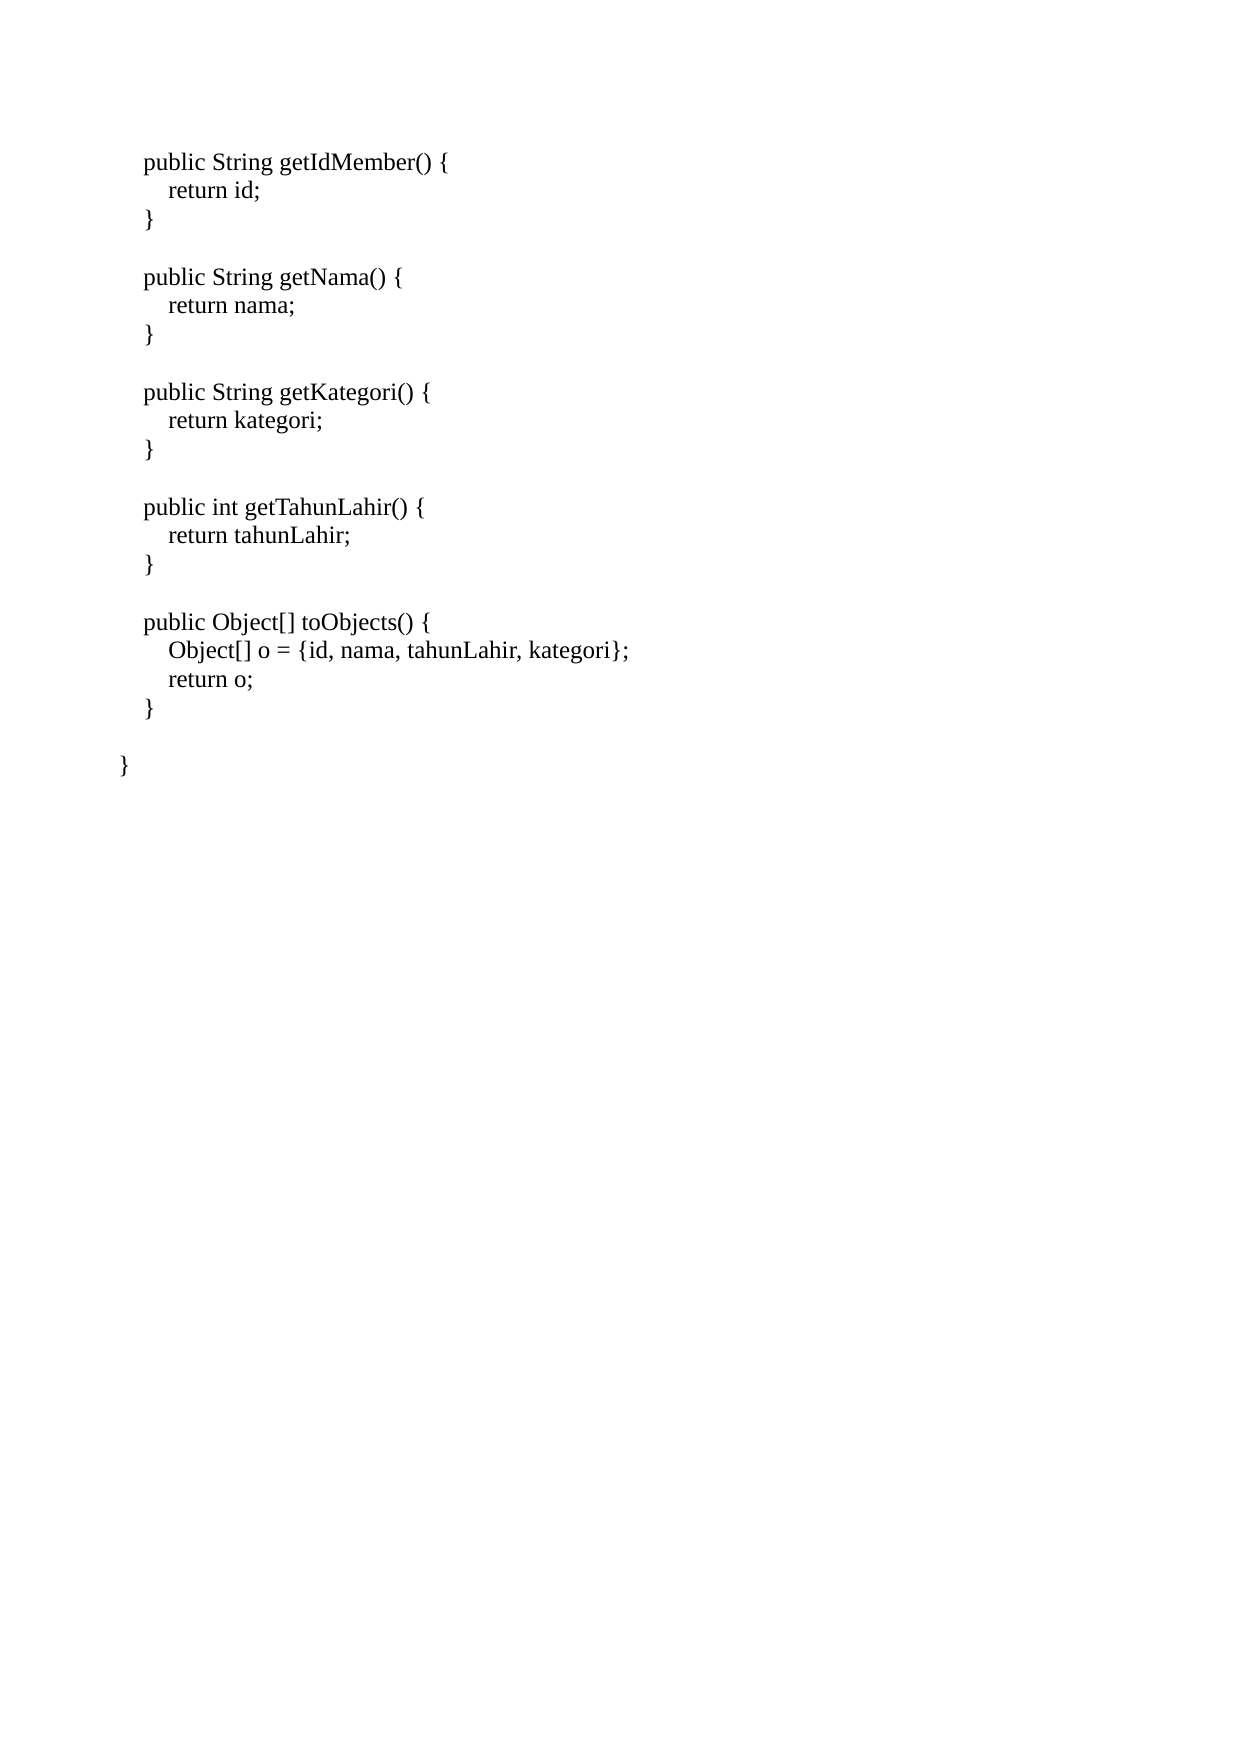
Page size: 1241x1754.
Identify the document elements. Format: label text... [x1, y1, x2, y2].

table_header public String getIdMember() { return id; } public String getNama() { return nama; } public String getKategori() { return kategori; } public int getTahunLahir() { return tahunLahir; } public Object[] toObjects() { Object[] o = {id, nama, tahunLahir, kategori}; return o; } } [118, 118, 1122, 779]
